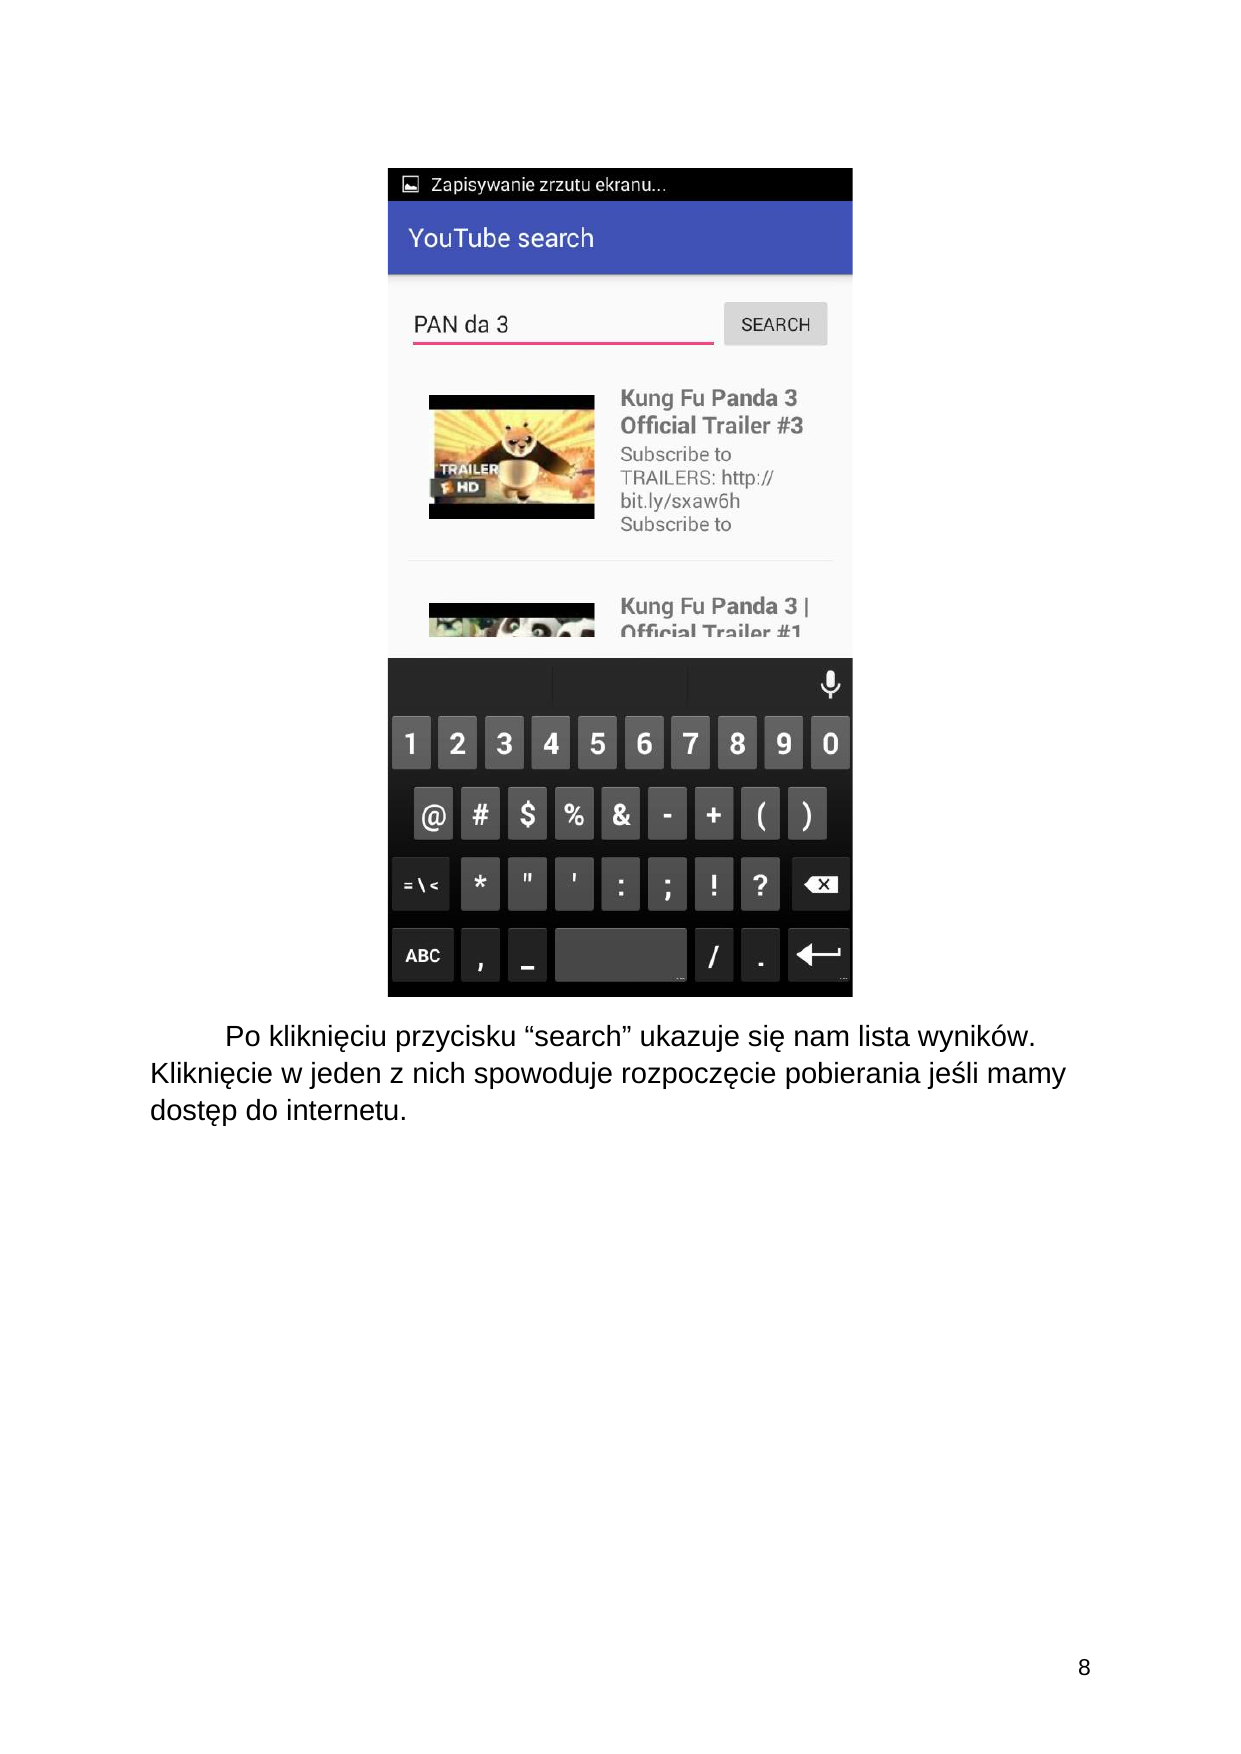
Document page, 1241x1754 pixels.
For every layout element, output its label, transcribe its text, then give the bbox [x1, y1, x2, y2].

picture [387, 168, 853, 997]
text Po kliknięciu przycisku “search” ukazuje się nam lista wyników. Kliknięcie w jeden z nich spowoduje rozpoczęcie pobierania jeśli mamy dostęp do internetu. [150, 1019, 1091, 1127]
